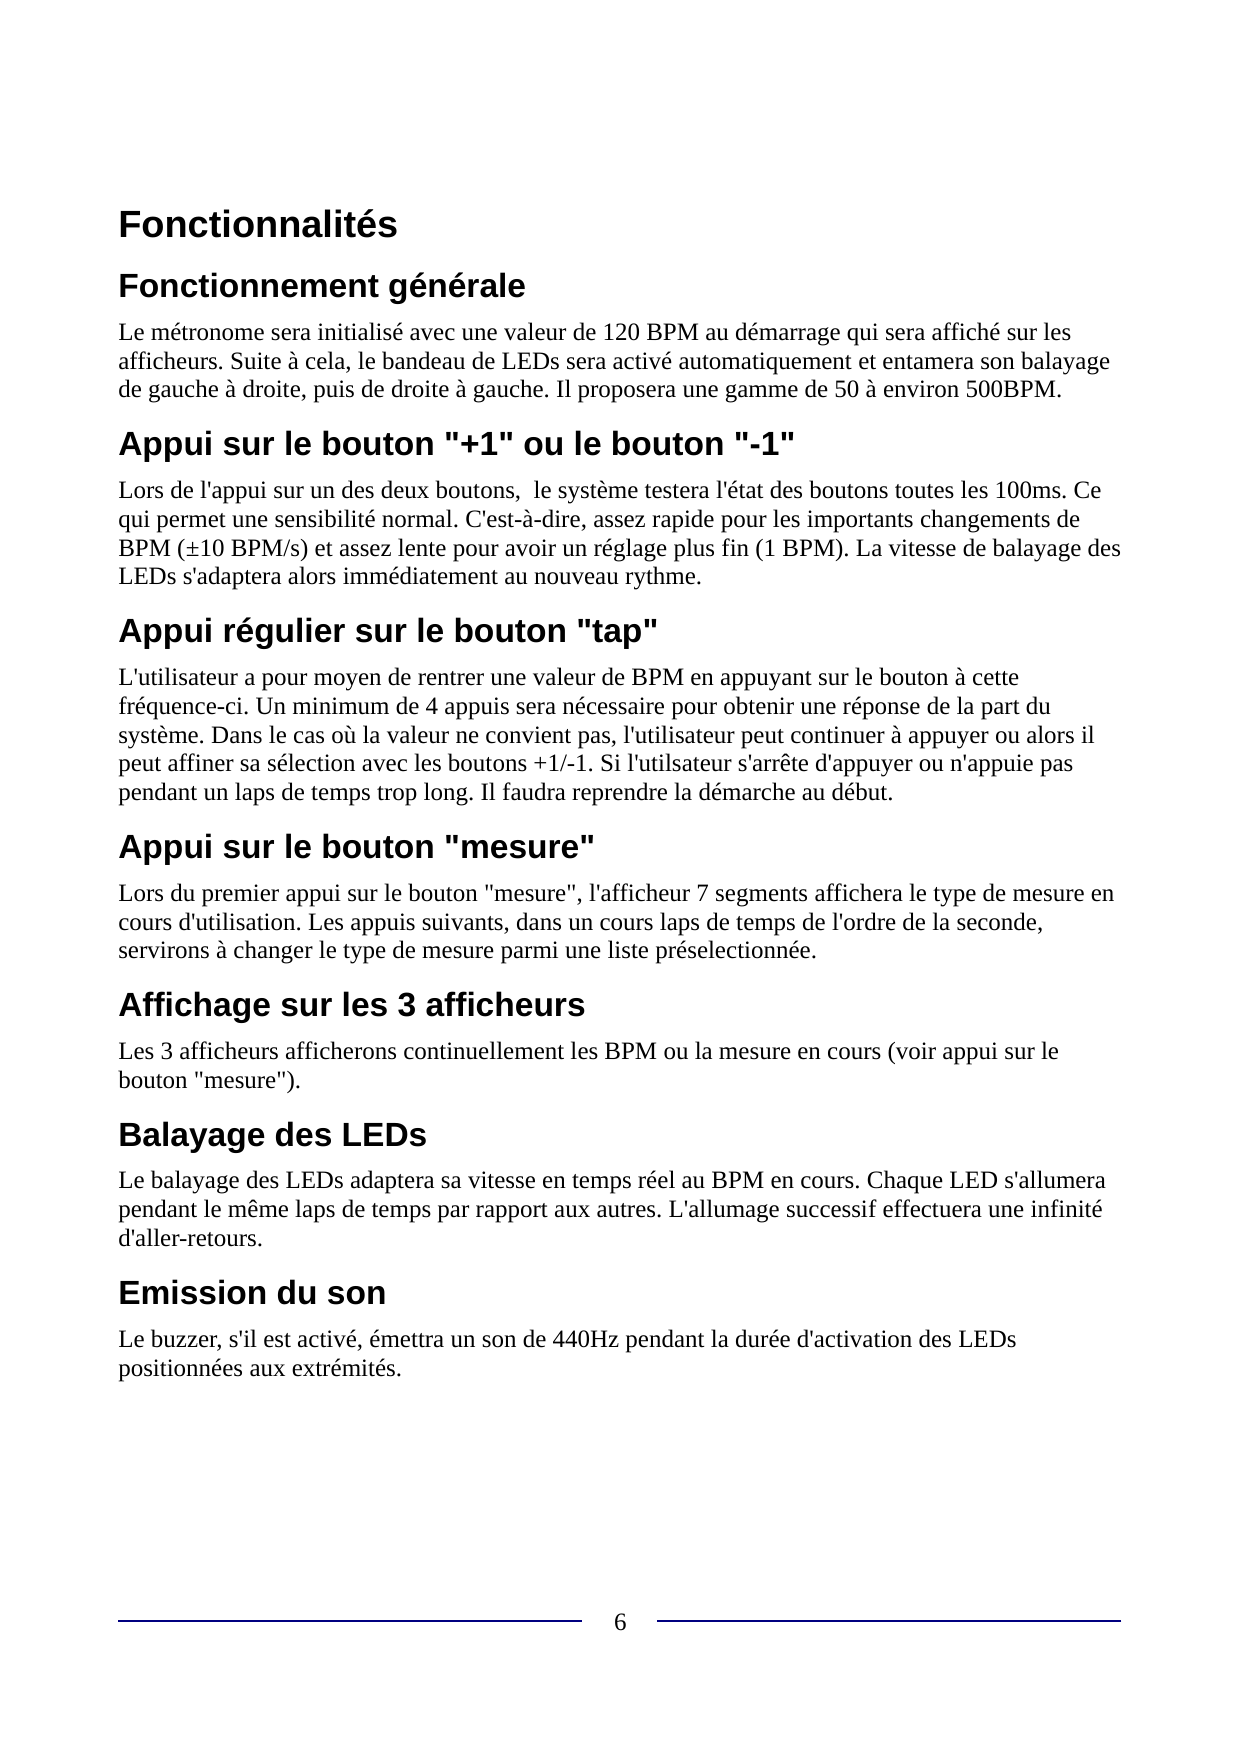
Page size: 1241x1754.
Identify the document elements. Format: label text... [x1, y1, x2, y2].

subtitle Appui sur le bouton "mesure" [118, 827, 1122, 865]
subtitle Emission du son [118, 1273, 1122, 1311]
text Lors du premier appui sur le bouton "mesure", l'afficheur 7 segments affichera le type de mesure en cours d'utilisation. Les appuis suivants, dans un cours laps de temps de l'ordre de la seconde, servirons à changer le type de mesure parmi une liste préselectionnée. [118, 878, 1122, 964]
subtitle Appui régulier sur le bouton "tap" [118, 611, 1122, 650]
text Le balayage des LEDs adaptera sa vitesse en temps réel au BPM en cours. Chaque LED s'allumera pendant le même laps de temps par rapport aux autres. L'allumage successif effectuera une infinité d'aller-retours. [118, 1166, 1122, 1252]
subtitle Fonctionnalités [118, 201, 1122, 245]
text Le métronome sera initialisé avec une valeur de 120 BPM au démarrage qui sera affiché sur les afficheurs. Suite à cela, le bandeau de LEDs sera activé automatiquement et entamera son balayage de gauche à droite, puis de droite à gauche. Il proposera une gamme de 50 à environ 500BPM. [118, 317, 1122, 403]
subtitle Balayage des LEDs [118, 1114, 1122, 1153]
text Les 3 afficheurs afficherons continuellement les BPM ou la mesure en cours (voir appui sur le bouton "mesure"). [118, 1036, 1122, 1094]
text L'utilisateur a pour moyen de rentrer une valeur de BPM en appuyant sur le bouton à cette fréquence-ci. Un minimum de 4 appuis sera nécessaire pour obtenir une réponse de la part du système. Dans le cas où la valeur ne convient pas, l'utilisateur peut continuer à appuyer ou alors il peut affiner sa sélection avec les boutons +1/-1. Si l'utilsateur s'arrête d'appuyer ou n'appuie pas pendant un laps de temps trop long. Il faudra reprendre la démarche au début. [118, 662, 1122, 806]
subtitle Affichage sur les 3 afficheurs [118, 985, 1122, 1024]
subtitle Appui sur le bouton "+1" ou le bouton "-1" [118, 424, 1122, 463]
subtitle Fonctionnement générale [118, 266, 1122, 304]
text Le buzzer, s'il est activé, émettra un son de 440Hz pendant la durée d'activation des LEDs positionnées aux extrémités. [118, 1324, 1122, 1381]
text Lors de l'appui sur un des deux boutons, le système testera l'état des boutons toutes les 100ms. Ce qui permet une sensibilité normal. C'est-à-dire, assez rapide pour les importants changements de BPM (±10 BPM/s) et assez lente pour avoir un réglage plus fin (1 BPM). La vitesse de balayage des LEDs s'adaptera alors immédiatement au nouveau rythme. [118, 475, 1122, 590]
